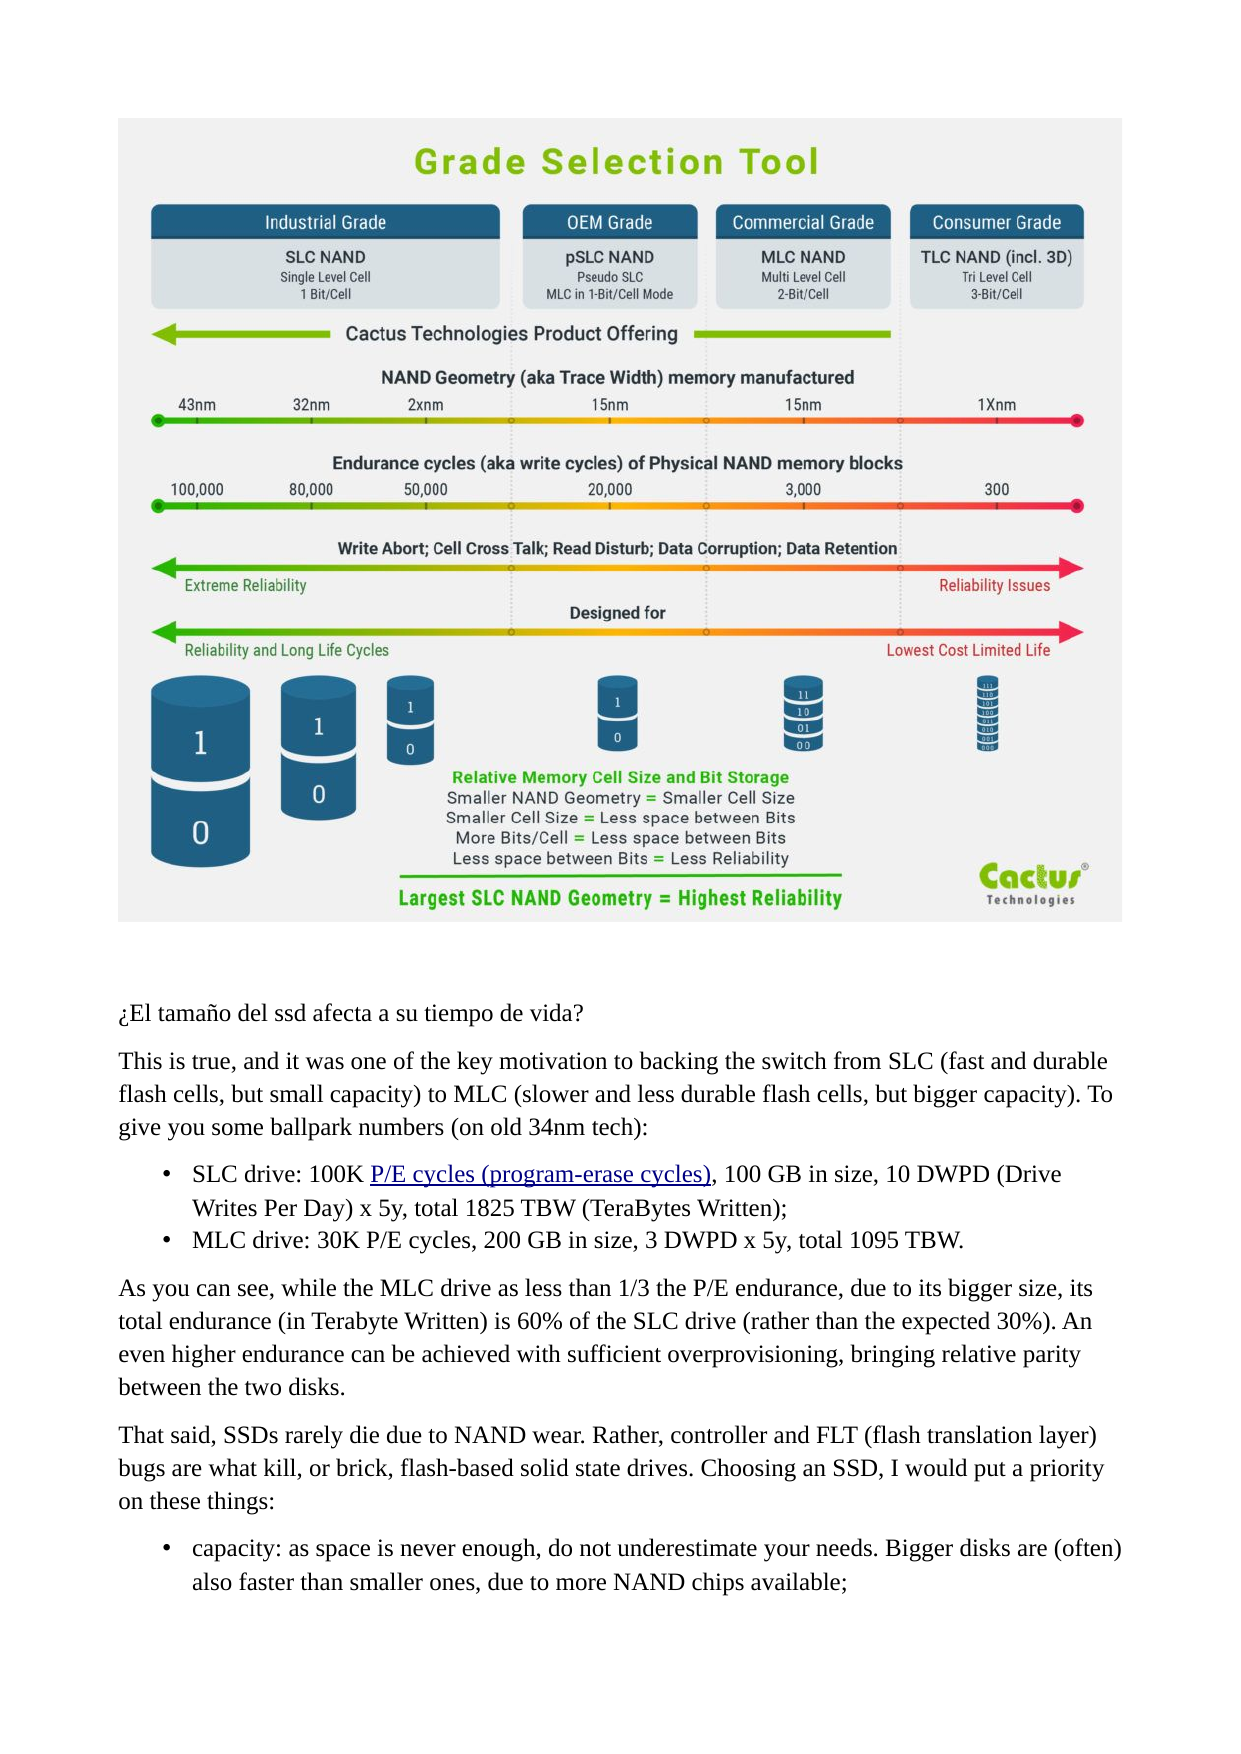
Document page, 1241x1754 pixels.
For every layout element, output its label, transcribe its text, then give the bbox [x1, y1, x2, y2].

text This is true, and it was one of the key motivation to backing the switch from SLC (fast and durable flash cells, but small capacity) to MLC (slower and less durable flash cells, but bigger capacity). To give you some ballpark numbers (on old 34nm tech): [118, 1046, 1122, 1141]
picture [118, 118, 1123, 922]
text That said, SSDs rarely die due to NAND wear. Rather, controller and FLT (flash translation layer) bugs are what kill, or brick, flash-based solid state drives. Choosing an SSD, I would put a priority on these things: [118, 1420, 1122, 1515]
list MLC drive: 30K P/E cycles, 200 GB in size, 3 DWPD x 5y, total 1095 TBW. [162, 1226, 1122, 1254]
text As you can see, while the MLC drive as less than 1/3 the P/E endurance, due to its bigger size, its total endurance (in Terabyte Written) is 60% of the SLC drive (rather than the expected 30%). An even higher endurance can be achieved with sufficient overprovisioning, bringing relative parity between the two disks. [118, 1273, 1122, 1401]
list SLC drive: 100K P/E cycles (program-erase cycles), 100 GB in size, 10 DWPD (Drive Writes Per Day) x 5y, total 1825 TBW (TeraBytes Written); [162, 1159, 1122, 1221]
list capacity: as space is never enough, do not underestimate your needs. Bigger disks are (often) also faster than smaller ones, due to more NAND chips available; [162, 1533, 1122, 1595]
text ¿El tamaño del ssd afecta a su tiempo de vida? [118, 998, 1122, 1027]
